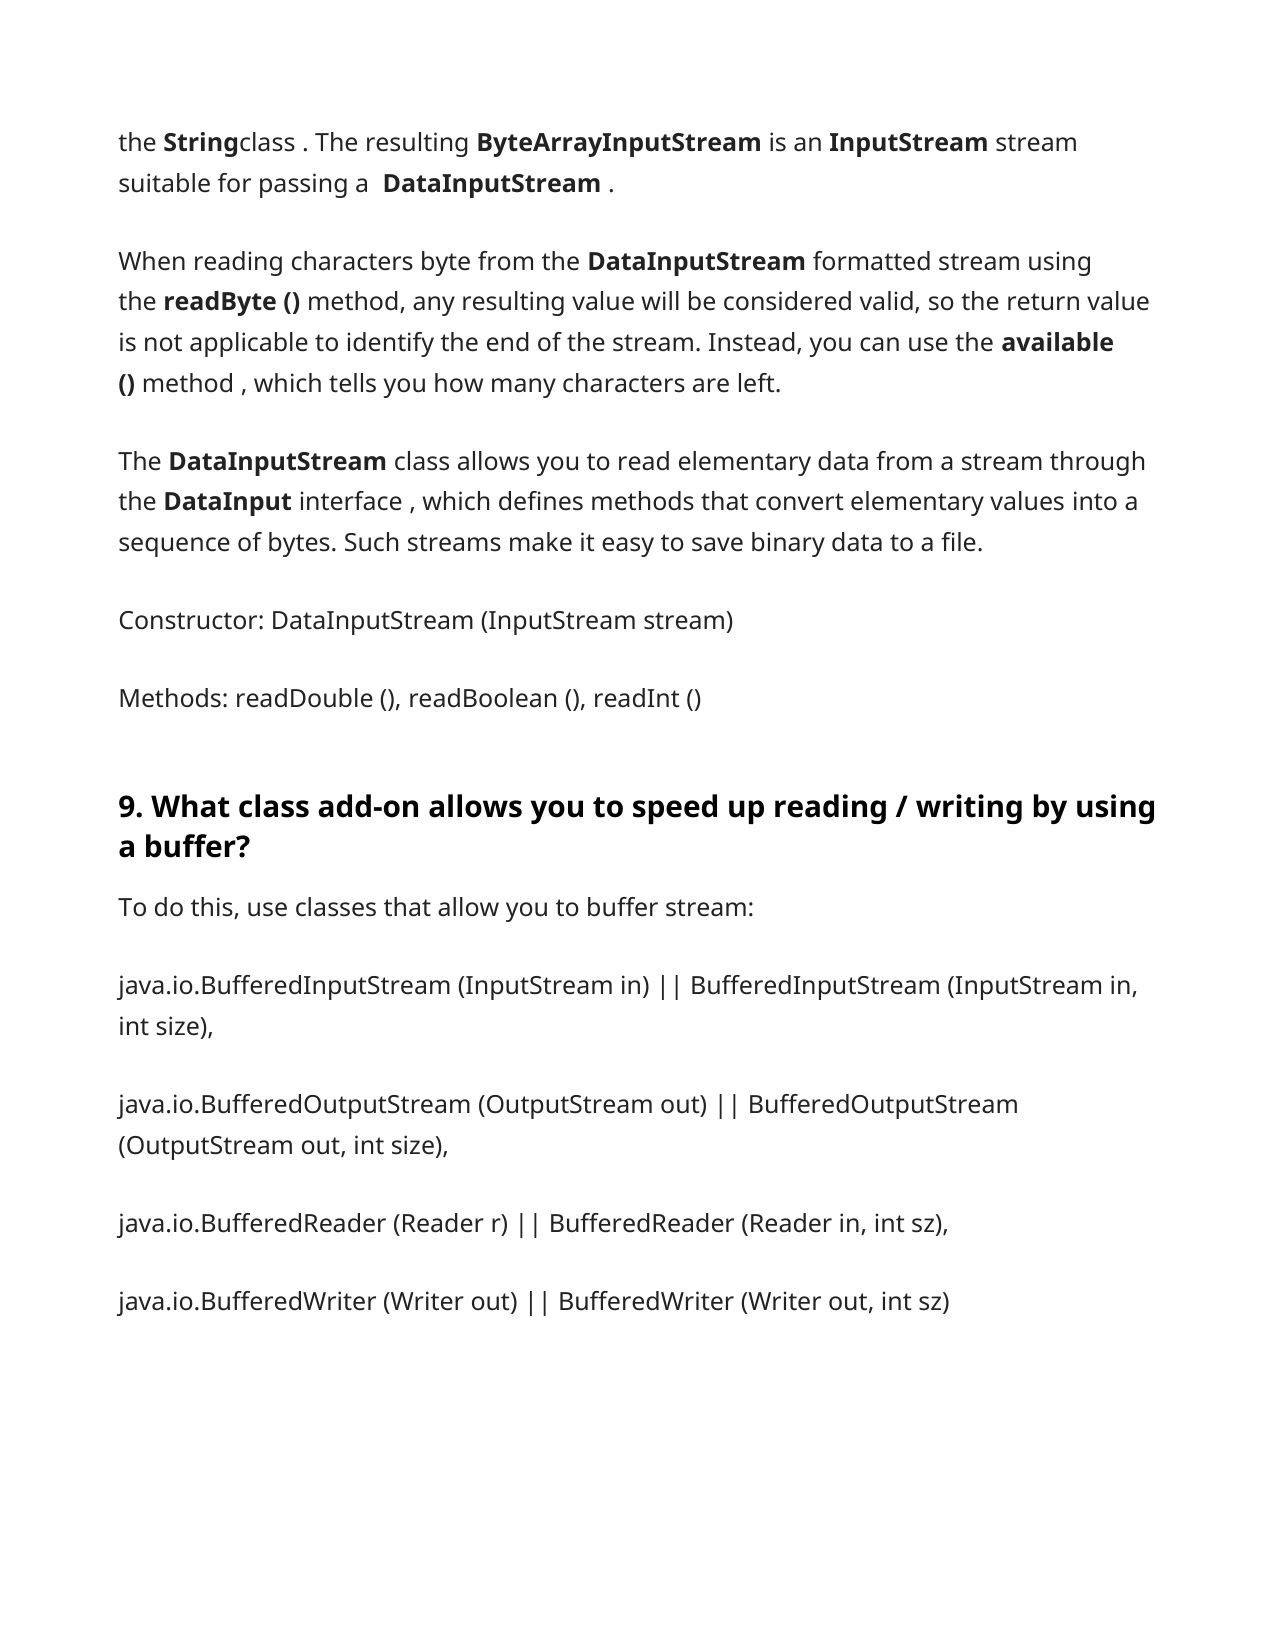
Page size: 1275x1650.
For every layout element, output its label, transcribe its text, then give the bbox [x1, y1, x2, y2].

text The DataInputStream class allows you to read elementary data from a stream through the DataInput interface , which defines methods that convert elementary values ​​into a sequence of bytes. Such streams make it easy to save binary data to a file. [118, 437, 1157, 559]
text Constructor: DataInputStream (InputStream stream) [118, 596, 1157, 637]
text Methods: readDouble (), readBoolean (), readInt () [118, 674, 1157, 715]
text java.io.BufferedOutputStream (OutputStream out) || BufferedOutputStream (OutputStream out, int size), [118, 1080, 1157, 1161]
subtitle 9. What class add-on allows you to speed up reading / writing by using a buffer? [118, 785, 1157, 866]
text java.io.BufferedReader (Reader r) || BufferedReader (Reader in, int sz), [118, 1199, 1157, 1239]
text the Stringclass . The resulting ByteArrayInputStream is an InputStream stream suitable for passing a DataInputStream . [118, 118, 1157, 199]
text When reading characters byte from the DataInputStream formatted stream using the readByte () method, any resulting value will be considered valid, so the return value is not applicable to identify the end of the stream. Instead, you can use the available () method , which tells you how many characters are left. [118, 237, 1157, 399]
text java.io.BufferedInputStream (InputStream in) || BufferedInputStream (InputStream in, int size), [118, 961, 1157, 1043]
text To do this, use classes that allow you to buffer stream: [118, 883, 1157, 924]
text java.io.BufferedWriter (Writer out) || BufferedWriter (Writer out, int sz) [118, 1277, 1157, 1318]
